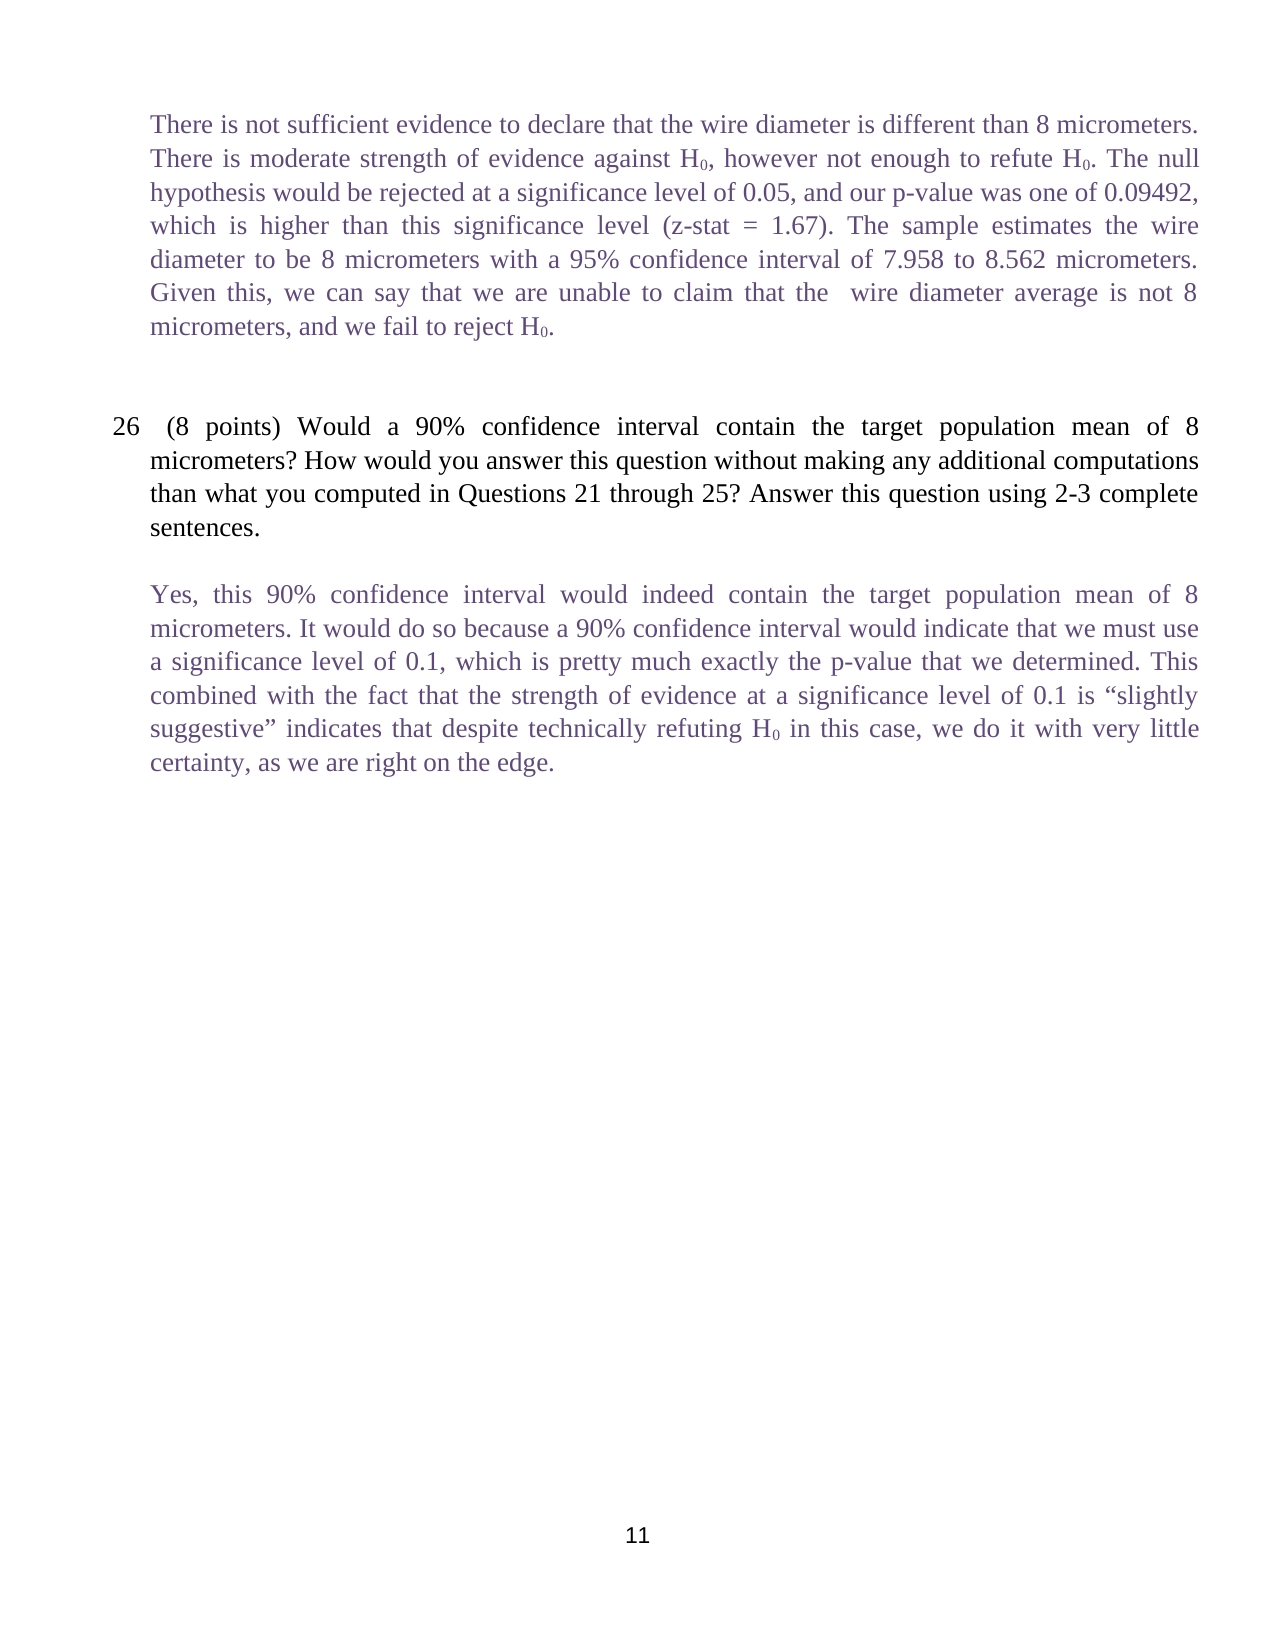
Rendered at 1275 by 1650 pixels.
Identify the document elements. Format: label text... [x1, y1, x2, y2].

list Yes, this 90% confidence interval would indeed contain the target population mean of 8 micrometers. It would do so because a 90% confidence interval would indicate that we must use a significance level of 0.1, which is pretty much exactly the p-value that we determined. This combined with the fact that the strength of evidence at a significance level of 0.1 is “slightly suggestive” indicates that despite technically refuting H0 in this case, we do it with very little certainty, as we are right on the edge. [150, 578, 1200, 777]
list There is not sufficient evidence to declare that the wire diameter is different than 8 micrometers. There is moderate strength of evidence against H0, however not enough to refute H0. The null hypothesis would be rejected at a significance level of 0.05, and our p-value was one of 0.09492, which is higher than this significance level (z-stat = 1.67). The sample estimates the wire diameter to be 8 micrometers with a 95% confidence interval of 7.958 to 8.562 micrometers. Given this, we can say that we are unable to claim that the wire diameter average is not 8 micrometers, and we fail to reject H0. [150, 108, 1200, 341]
list (8 points) Would a 90% confidence interval contain the target population mean of 8 micrometers? How would you answer this question without making any additional computations than what you computed in Questions 21 through 25? Answer this question using 2-3 complete sentences. [112, 410, 1200, 542]
